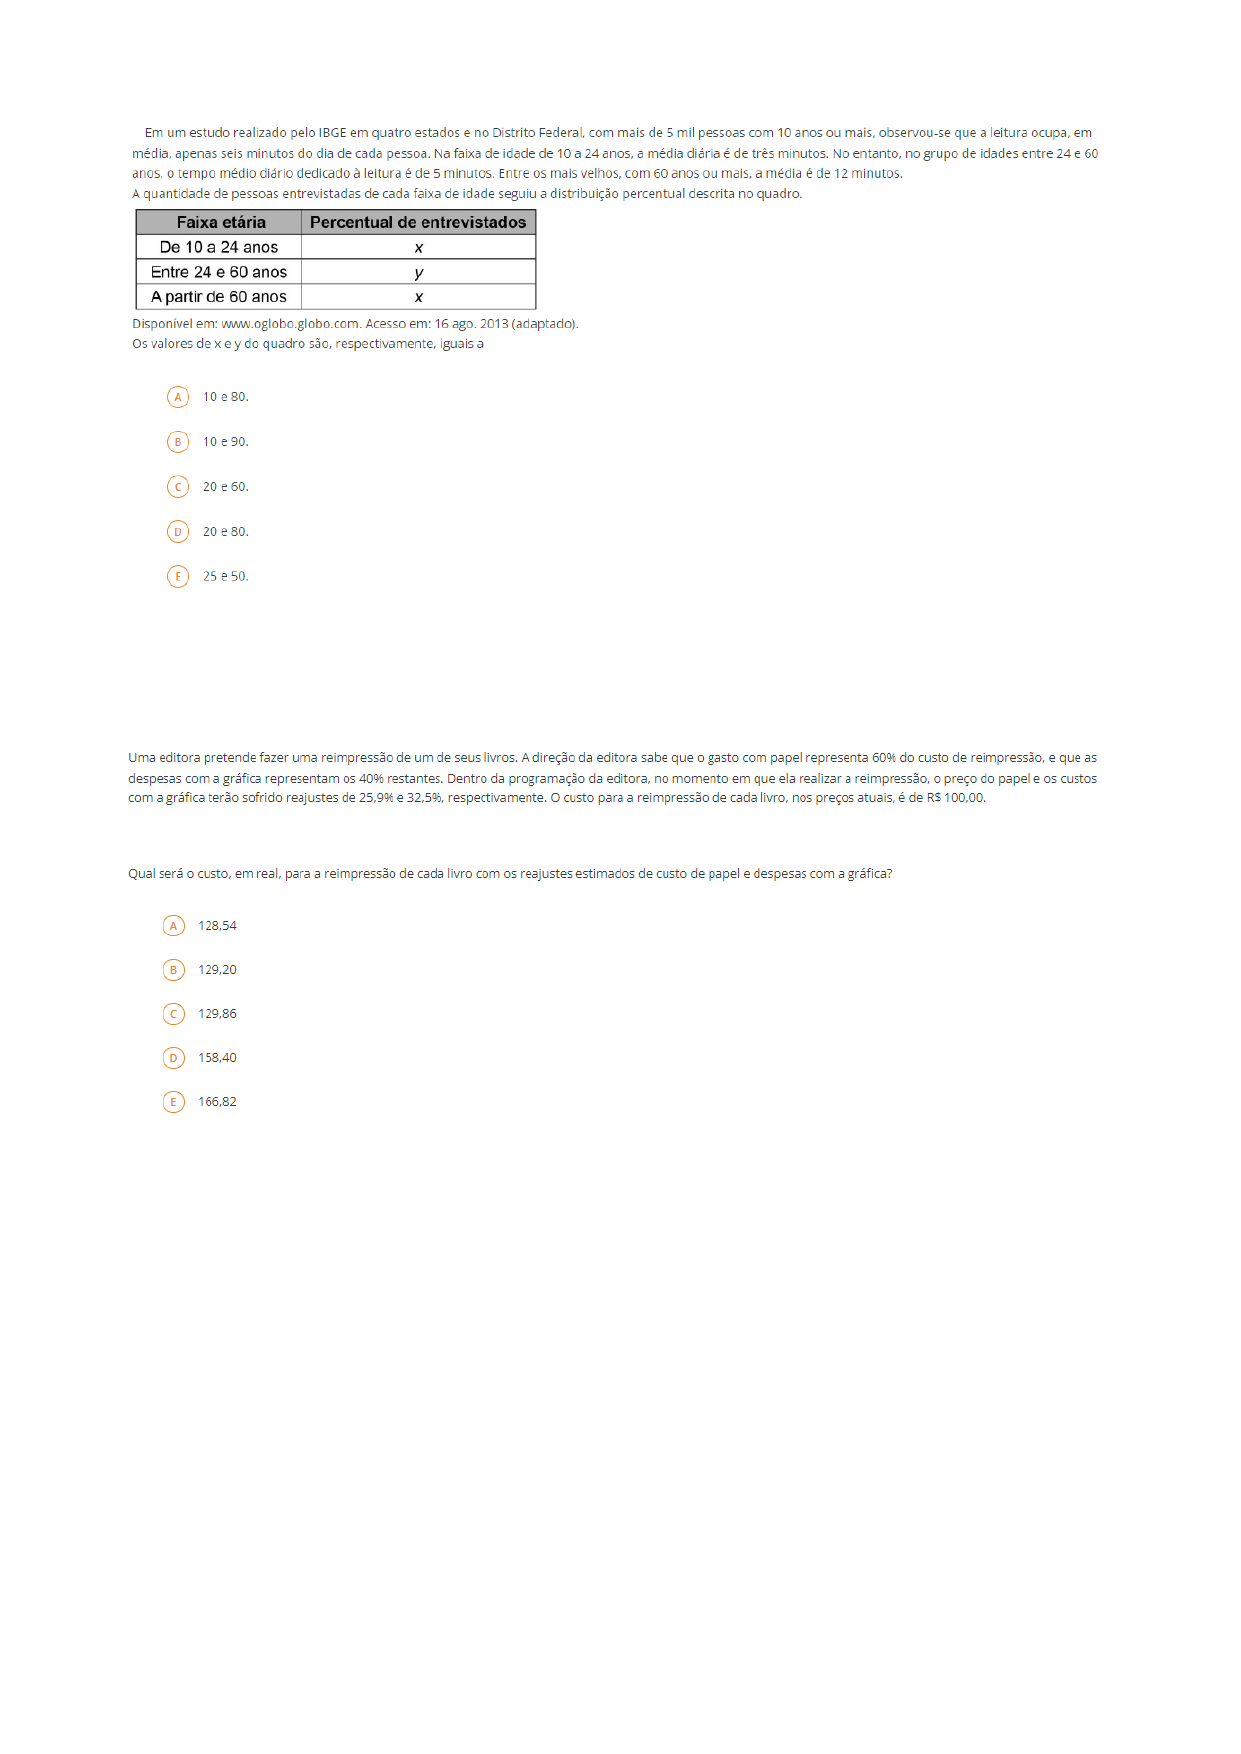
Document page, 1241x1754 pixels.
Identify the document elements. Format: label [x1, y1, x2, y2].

picture [118, 118, 1123, 598]
picture [118, 741, 1123, 1127]
